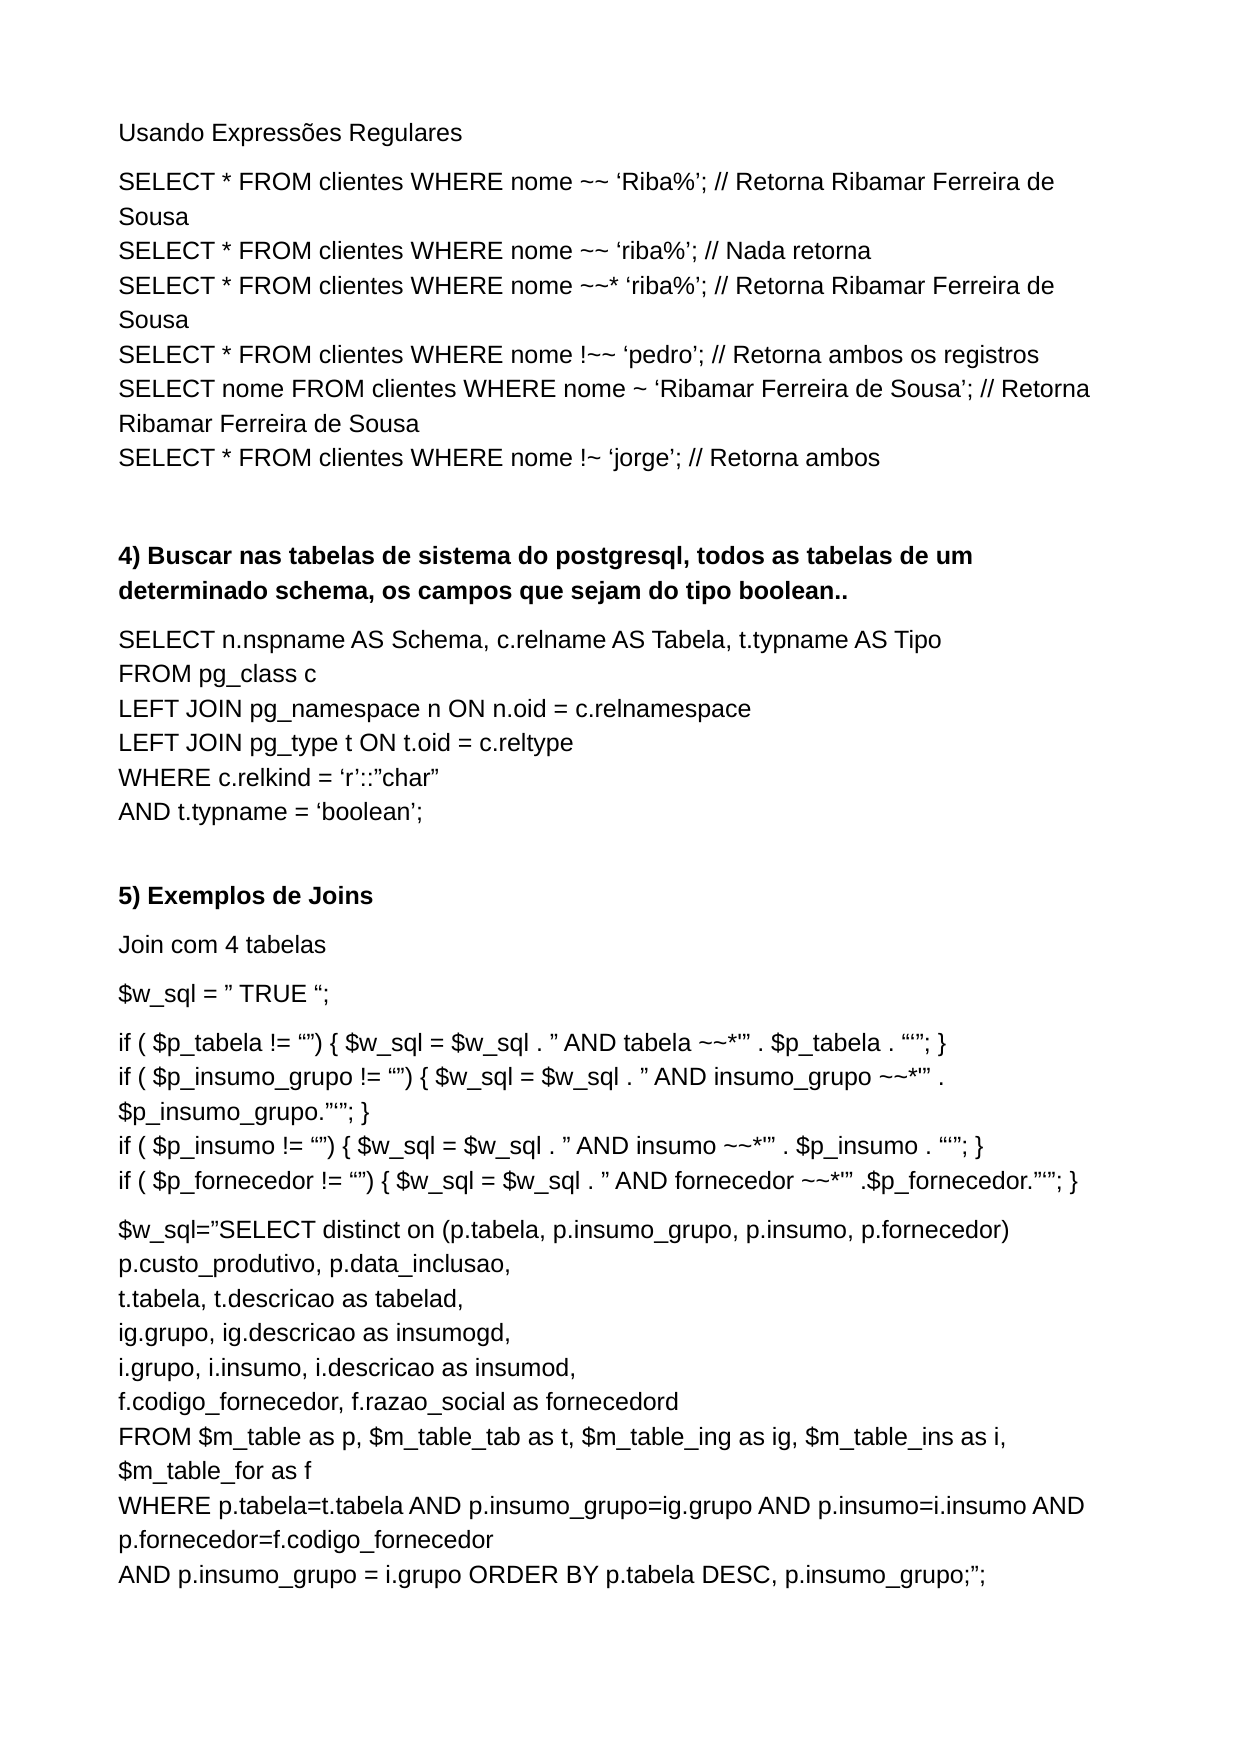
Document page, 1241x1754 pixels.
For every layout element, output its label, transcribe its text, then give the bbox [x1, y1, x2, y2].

text $w_sql = ” TRUE “; [118, 979, 1122, 1007]
text SELECT * FROM clientes WHERE nome ~~ ‘Riba%’; // Retorna Ribamar Ferreira de Sousa SELECT * FROM clientes WHERE nome ~~ ‘riba%’; // Nada retorna SELECT * FROM clientes WHERE nome ~~* ‘riba%’; // Retorna Ribamar Ferreira de Sousa SELECT * FROM clientes WHERE nome !~~ ‘pedro’; // Retorna ambos os registros SELECT nome FROM clientes WHERE nome ~ ‘Ribamar Ferreira de Sousa’; // Retorna Ribamar Ferreira de Sousa SELECT * FROM clientes WHERE nome !~ ‘jorge’; // Retorna ambos [118, 167, 1122, 472]
text 5) Exemplos de Joins [118, 846, 1122, 909]
text 4) Buscar nas tabelas de sistema do postgresql, todos as tabelas de um determinado schema, os campos que sejam do tipo boolean.. [118, 541, 1122, 604]
text SELECT n.nspname AS Schema, c.relname AS Tabela, t.typname AS Tipo FROM pg_class c LEFT JOIN pg_namespace n ON n.oid = c.relnamespace LEFT JOIN pg_type t ON t.oid = c.reltype WHERE c.relkind = ‘r’::”char” AND t.typname = ‘boolean’; [118, 625, 1122, 826]
text Usando Expressões Regulares [118, 118, 1122, 147]
text Join com 4 tabelas [118, 930, 1122, 958]
text $w_sql=”SELECT distinct on (p.tabela, p.insumo_grupo, p.insumo, p.fornecedor) p.custo_produtivo, p.data_inclusao, t.tabela, t.descricao as tabelad, ig.grupo, ig.descricao as insumogd, i.grupo, i.insumo, i.descricao as insumod, f.codigo_fornecedor, f.razao_social as fornecedord FROM $m_table as p, $m_table_tab as t, $m_table_ing as ig, $m_table_ins as i, $m_table_for as f WHERE p.tabela=t.tabela AND p.insumo_grupo=ig.grupo AND p.insumo=i.insumo AND p.fornecedor=f.codigo_fornecedor AND p.insumo_grupo = i.grupo ORDER BY p.tabela DESC, p.insumo_grupo;”; [118, 1215, 1122, 1588]
text if ( $p_tabela != “”) { $w_sql = $w_sql . ” AND tabela ~~*'” . $p_tabela . “‘”; } if ( $p_insumo_grupo != “”) { $w_sql = $w_sql . ” AND insumo_grupo ~~*'” .$p_insumo_grupo.”‘”; } if ( $p_insumo != “”) { $w_sql = $w_sql . ” AND insumo ~~*'” . $p_insumo . “‘”; } if ( $p_fornecedor != “”) { $w_sql = $w_sql . ” AND fornecedor ~~*'” .$p_fornecedor.”‘”; } [118, 1028, 1122, 1194]
